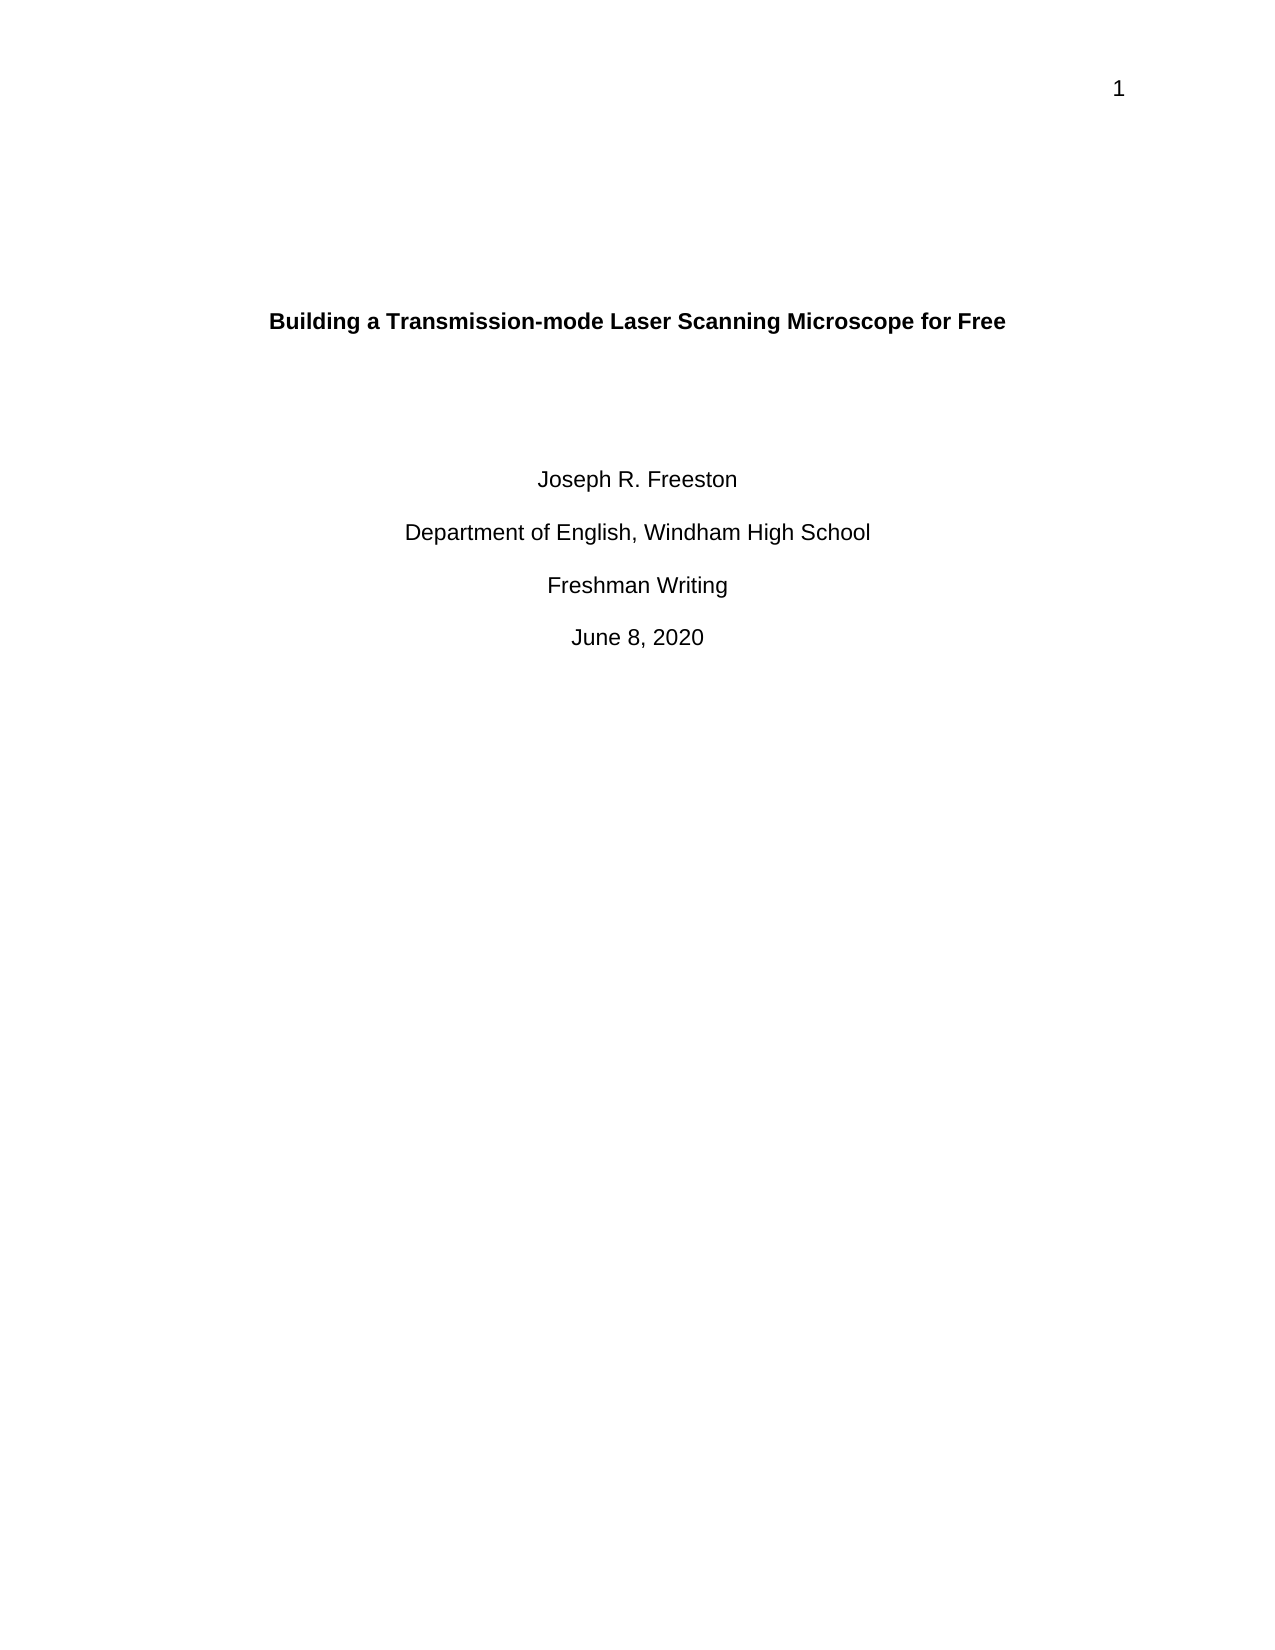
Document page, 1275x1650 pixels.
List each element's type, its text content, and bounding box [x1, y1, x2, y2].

text Freshman Writing [150, 572, 1125, 598]
text Joseph R. Freeston [150, 466, 1125, 493]
text June 8, 2020 [150, 624, 1125, 651]
text Department of English, Windham High School [150, 519, 1125, 545]
text Building a Transmission-mode Laser Scanning Microscope for Free [150, 308, 1125, 334]
